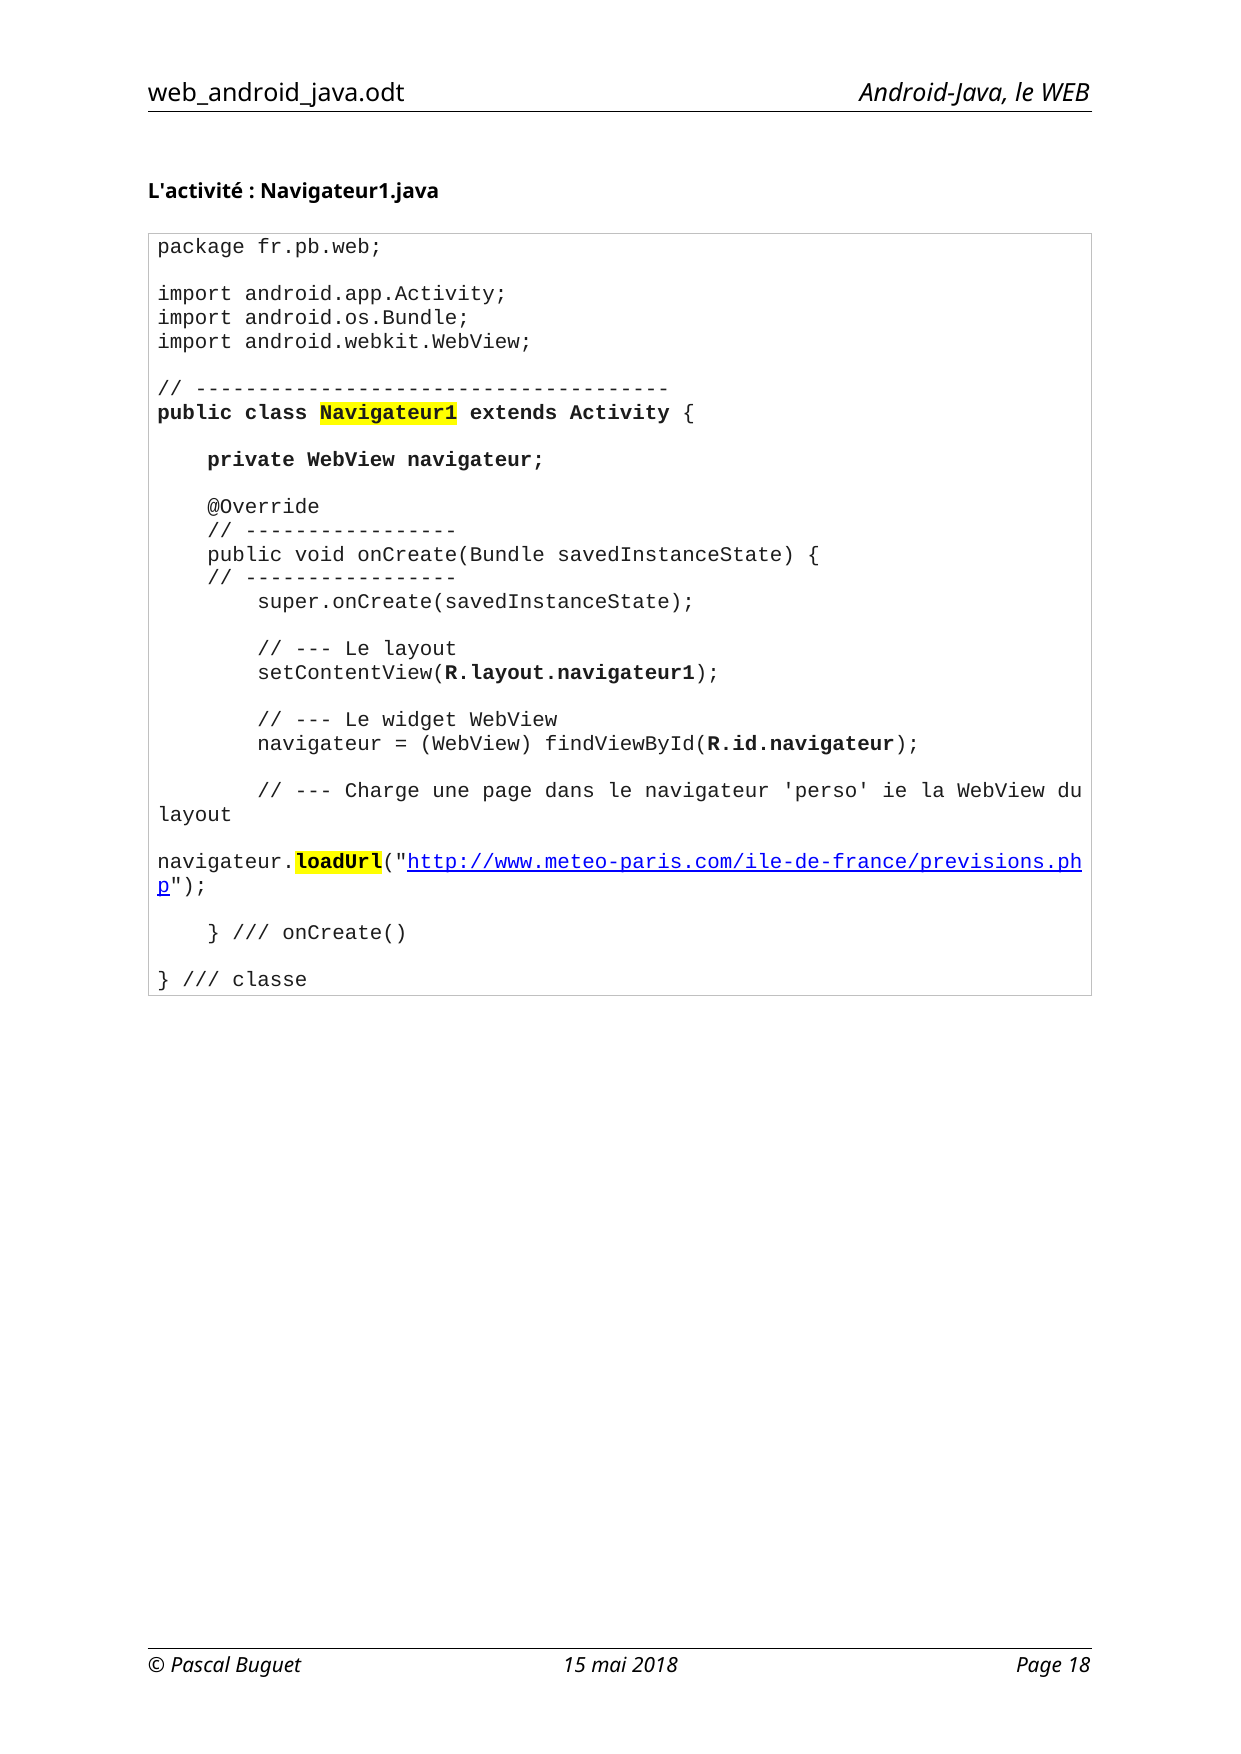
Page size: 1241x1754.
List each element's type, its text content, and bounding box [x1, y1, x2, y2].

text } /// classe [149, 966, 1091, 995]
text @Override [149, 493, 1091, 517]
text import android.webkit.WebView; [149, 328, 1091, 351]
text setContentView(R.layout.navigateur1); [149, 659, 1091, 682]
text import android.app.Activity; [149, 280, 1091, 304]
text } /// onCreate() [149, 919, 1091, 942]
text super.onCreate(savedInstanceState); [149, 588, 1091, 611]
text // --- Le layout [149, 635, 1091, 659]
text navigateur = (WebView) findViewById(R.id.navigateur); [149, 729, 1091, 753]
text // -------------------------------------- [149, 375, 1091, 398]
text public class Navigateur1 extends Activity { [149, 398, 1091, 422]
text // ----------------- [149, 564, 1091, 588]
text public void onCreate(Bundle savedInstanceState) { [149, 540, 1091, 564]
text import android.os.Bundle; [149, 304, 1091, 328]
text private WebView navigateur; [149, 446, 1091, 469]
text package fr.pb.web; [149, 234, 1091, 257]
text // --- Charge une page dans le navigateur 'perso' ie la WebView du layout [149, 777, 1091, 824]
text // ----------------- [149, 517, 1091, 540]
text navigateur.loadUrl("http://www.meteo-paris.com/ile-de-france/previsions.php"); [149, 824, 1091, 895]
text L'activité : Navigateur1.java [148, 176, 1092, 204]
text // --- Le widget WebView [149, 706, 1091, 729]
